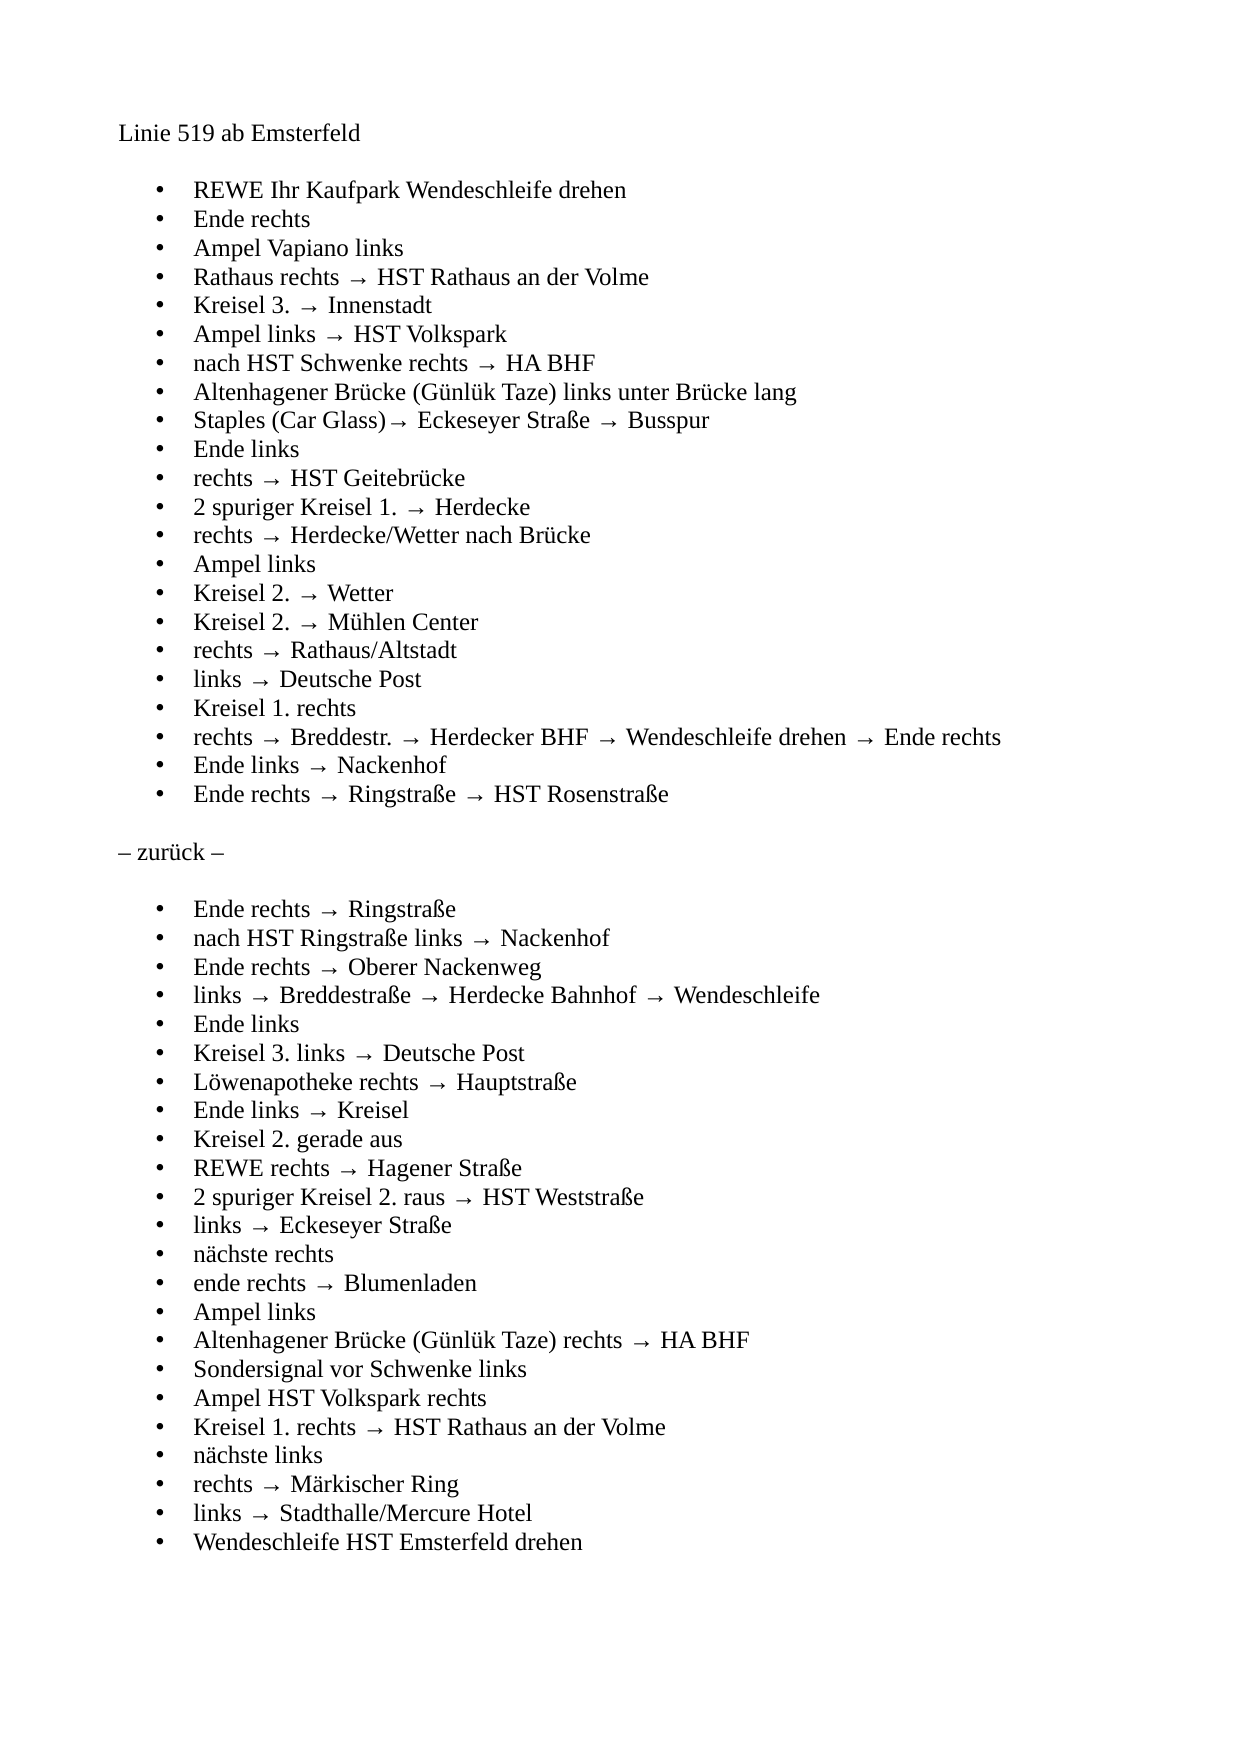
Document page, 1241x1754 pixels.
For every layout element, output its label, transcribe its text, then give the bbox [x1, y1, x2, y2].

list rechts → Breddestr. → Herdecker BHF → Wendeschleife drehen → Ende rechts [156, 722, 1122, 751]
list nach HST Schwenke rechts → HA BHF [156, 348, 1122, 377]
list 2 spuriger Kreisel 2. raus → HST Weststraße [156, 1182, 1122, 1211]
list Löwenapotheke rechts → Hauptstraße [156, 1067, 1122, 1096]
list ende rechts → Blumenladen [156, 1268, 1122, 1297]
list Kreisel 2. → Wetter [156, 578, 1122, 607]
list nächste rechts [156, 1239, 1122, 1268]
list Ende links [156, 434, 1122, 463]
list Rathaus rechts → HST Rathaus an der Volme [156, 262, 1122, 291]
list Kreisel 3. → Innenstadt [156, 291, 1122, 319]
list Ende rechts [156, 204, 1122, 233]
list rechts → Herdecke/Wetter nach Brücke [156, 521, 1122, 549]
list rechts → Rathaus/Altstadt [156, 636, 1122, 664]
list Ampel links [156, 1297, 1122, 1326]
list Ende rechts → Ringstraße [156, 894, 1122, 923]
list rechts → HST Geitebrücke [156, 463, 1122, 492]
list REWE Ihr Kaufpark Wendeschleife drehen [156, 176, 1122, 204]
list Ampel Vapiano links [156, 233, 1122, 262]
list Ende links [156, 1009, 1122, 1038]
list rechts → Märkischer Ring [156, 1469, 1122, 1498]
list links → Eckeseyer Straße [156, 1211, 1122, 1239]
list REWE rechts → Hagener Straße [156, 1153, 1122, 1182]
list Ampel HST Volkspark rechts [156, 1383, 1122, 1412]
list nach HST Ringstraße links → Nackenhof [156, 923, 1122, 952]
list Kreisel 2. gerade aus [156, 1124, 1122, 1153]
list Staples (Car Glass)→ Eckeseyer Straße → Busspur [156, 406, 1122, 434]
text – zurück – [118, 837, 1122, 866]
list 2 spuriger Kreisel 1. → Herdecke [156, 492, 1122, 521]
text Linie 519 ab Emsterfeld [118, 118, 1122, 147]
list Ende links → Nackenhof [156, 751, 1122, 779]
list Ampel links → HST Volkspark [156, 319, 1122, 348]
list links → Stadthalle/Mercure Hotel [156, 1498, 1122, 1527]
list Ampel links [156, 549, 1122, 578]
list Altenhagener Brücke (Günlük Taze) links unter Brücke lang [156, 377, 1122, 406]
list Kreisel 1. rechts → HST Rathaus an der Volme [156, 1412, 1122, 1441]
list Ende links → Kreisel [156, 1096, 1122, 1124]
list nächste links [156, 1441, 1122, 1469]
list links → Breddestraße → Herdecke Bahnhof → Wendeschleife [156, 981, 1122, 1009]
list links → Deutsche Post [156, 664, 1122, 693]
list Wendeschleife HST Emsterfeld drehen [156, 1527, 1122, 1556]
list Kreisel 3. links → Deutsche Post [156, 1038, 1122, 1067]
list Kreisel 2. → Mühlen Center [156, 607, 1122, 636]
list Kreisel 1. rechts [156, 693, 1122, 722]
list Ende rechts → Ringstraße → HST Rosenstraße [156, 779, 1122, 808]
list Sondersignal vor Schwenke links [156, 1354, 1122, 1383]
list Ende rechts → Oberer Nackenweg [156, 952, 1122, 981]
list Altenhagener Brücke (Günlük Taze) rechts → HA BHF [156, 1326, 1122, 1354]
